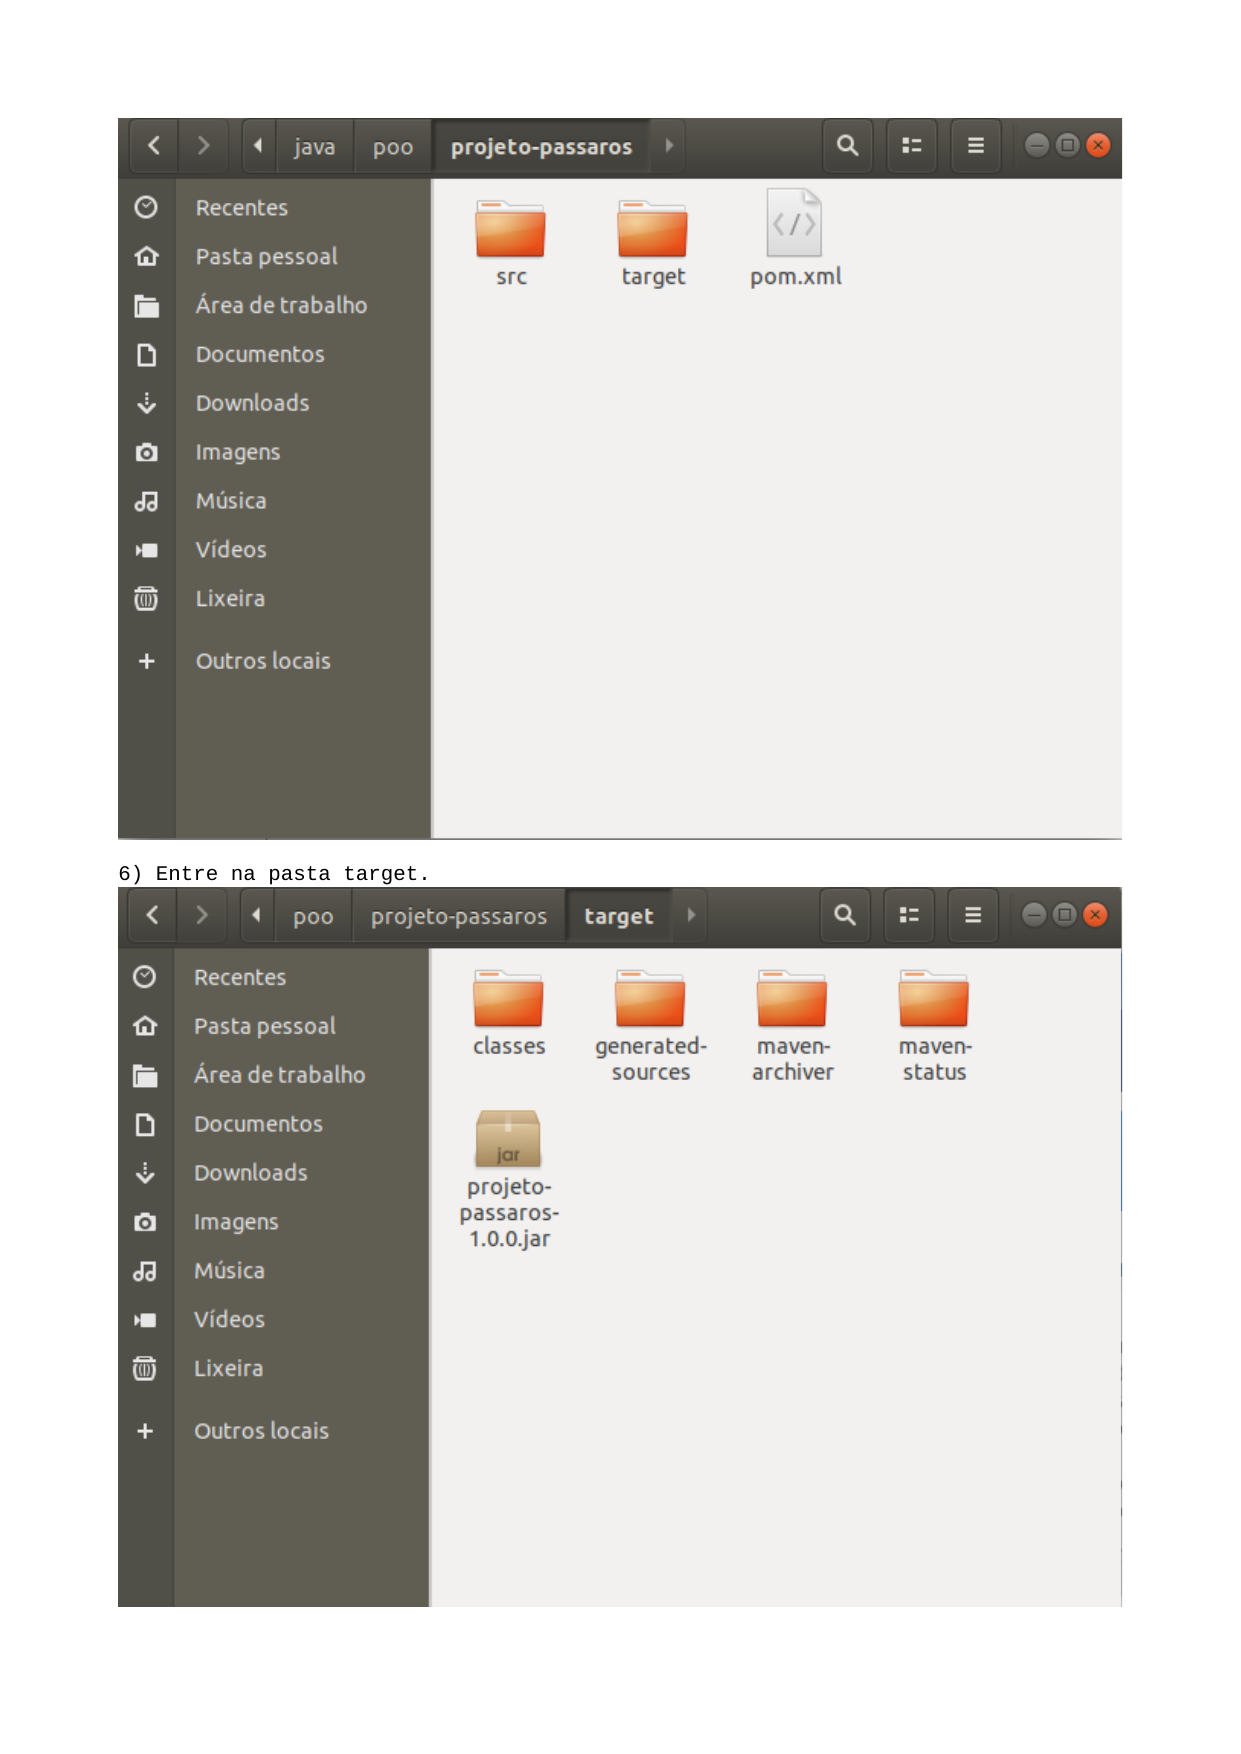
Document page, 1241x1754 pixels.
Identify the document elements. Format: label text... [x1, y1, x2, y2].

text 6) Entre na pasta target. [118, 863, 1122, 887]
